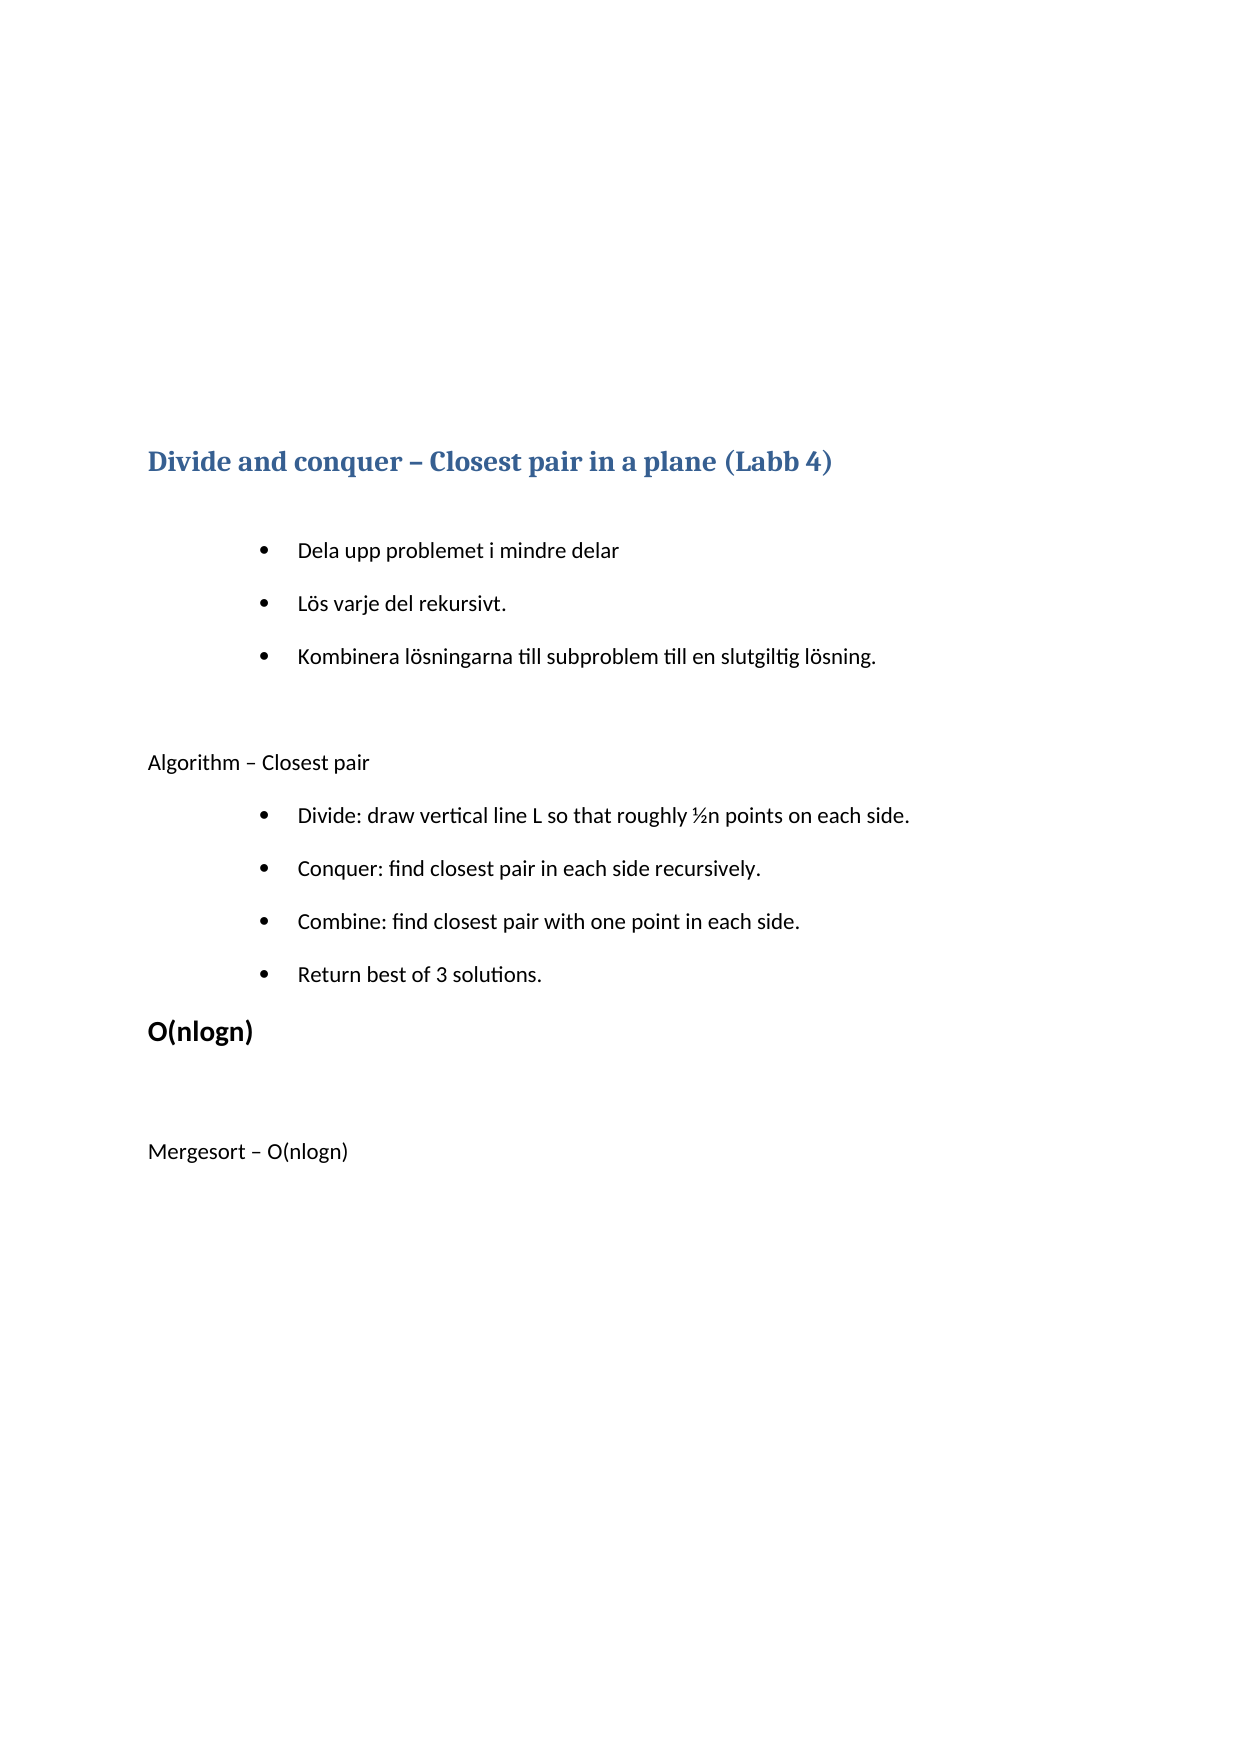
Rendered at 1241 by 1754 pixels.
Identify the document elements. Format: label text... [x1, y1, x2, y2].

list Combine: find closest pair with one point in each side. [260, 907, 1093, 935]
text O(nlogn) [148, 1013, 1093, 1049]
list Kombinera lösningarna till subproblem till en slutgiltig lösning. [260, 642, 1093, 670]
text Mergesort – O(nlogn) [148, 1137, 1093, 1165]
list Lös varje del rekursivt. [260, 589, 1093, 617]
list Return best of 3 solutions. [260, 960, 1093, 988]
text Algorithm – Closest pair [148, 748, 1093, 776]
list Divide: draw vertical line L so that roughly ½n points on each side. [260, 801, 1093, 829]
list Dela upp problemet i mindre delar [260, 536, 1093, 564]
subtitle Divide and conquer – Closest pair in a plane (Labb 4) [148, 445, 1093, 478]
list Conquer: find closest pair in each side recursively. [260, 854, 1093, 882]
